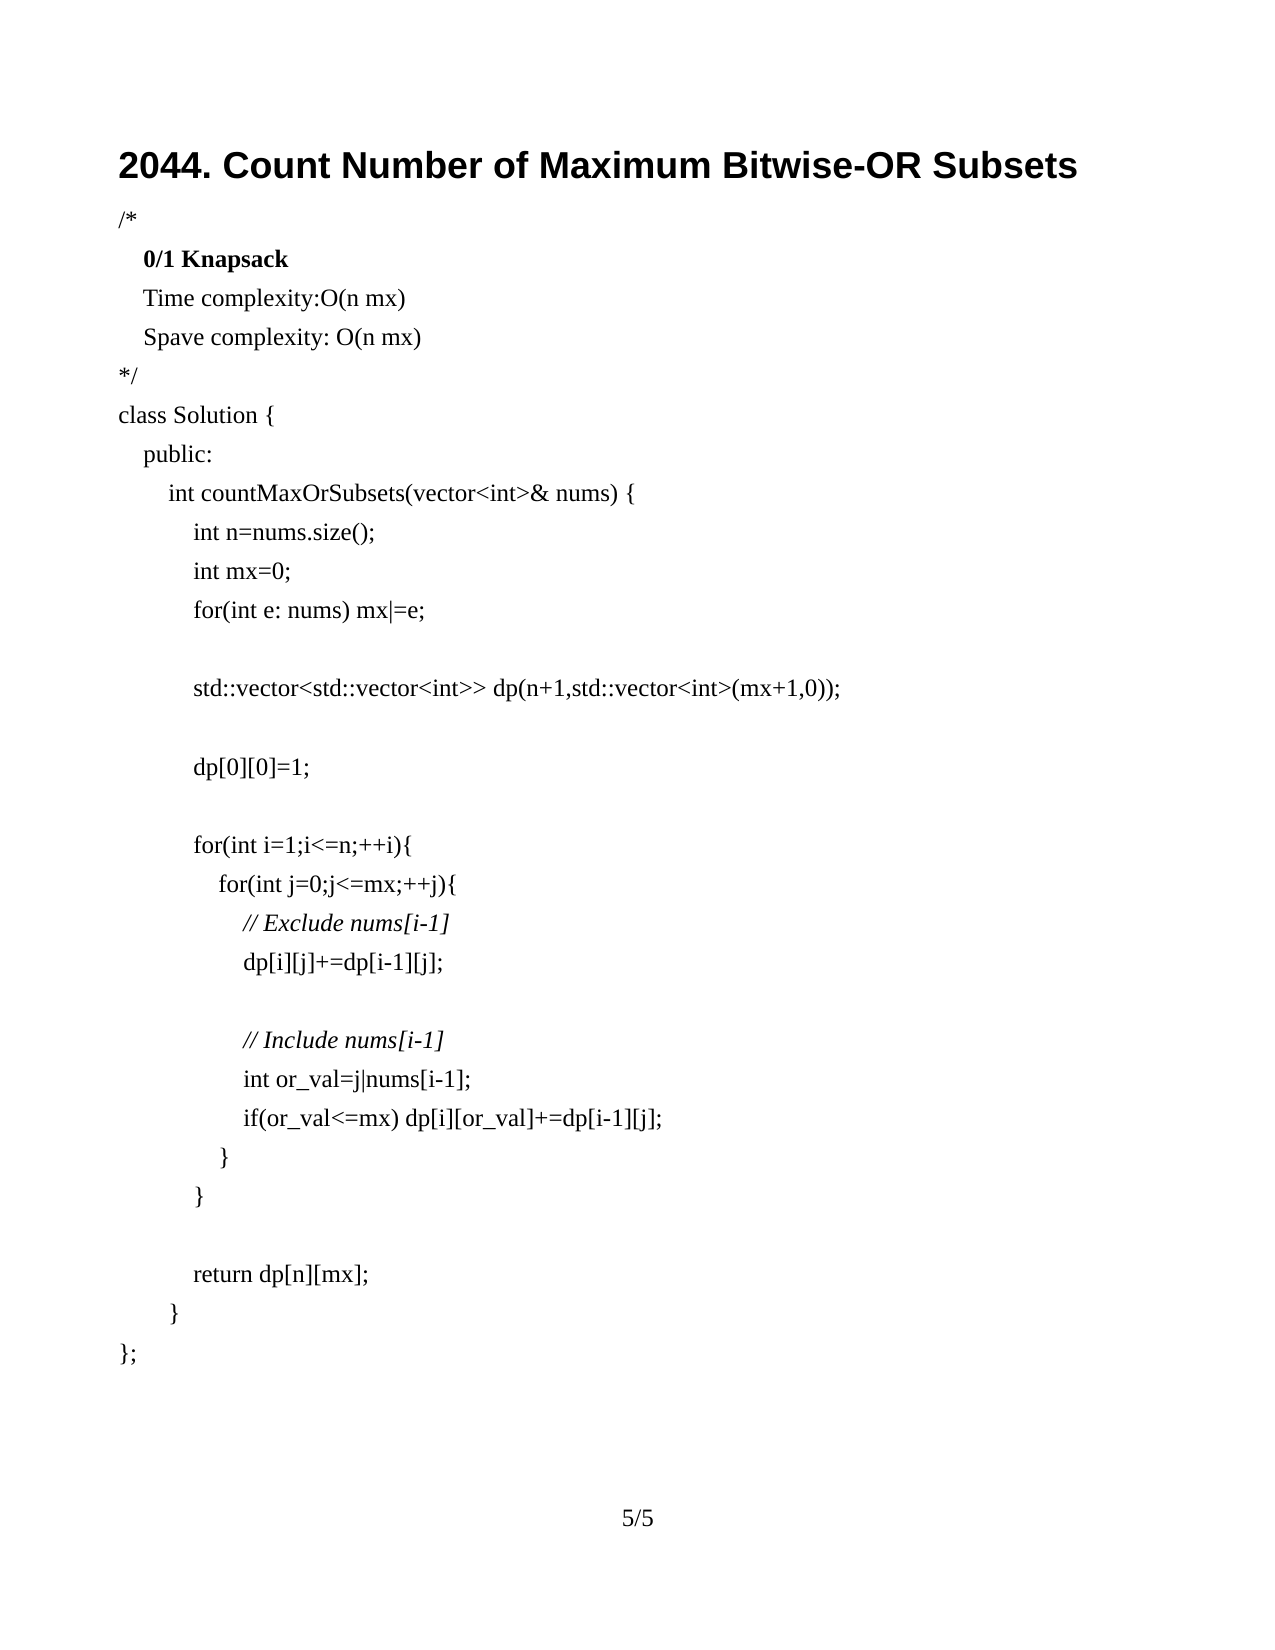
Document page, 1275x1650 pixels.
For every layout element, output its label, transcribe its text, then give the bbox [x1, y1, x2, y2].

text */ [118, 361, 1157, 390]
text } [118, 1181, 1157, 1210]
text class Solution { [118, 400, 1157, 429]
text return dp[n][mx]; [118, 1259, 1157, 1288]
text // Exclude nums[i-1] [118, 908, 1157, 937]
text dp[0][0]=1; [118, 752, 1157, 780]
text for(int e: nums) mx|=e; [118, 595, 1157, 624]
text 0/1 Knapsack [118, 244, 1157, 273]
text Time complexity:O(n mx) [118, 283, 1157, 312]
text int countMaxOrSubsets(vector<int>& nums) { [118, 478, 1157, 507]
text int mx=0; [118, 556, 1157, 585]
text public: [118, 439, 1157, 468]
text // Include nums[i-1] [118, 1025, 1157, 1054]
text int n=nums.size(); [118, 517, 1157, 546]
subtitle 2044. Count Number of Maximum Bitwise-OR Subsets [118, 143, 1157, 186]
text for(int i=1;i<=n;++i){ [118, 830, 1157, 858]
text std::vector<std::vector<int>> dp(n+1,std::vector<int>(mx+1,0)); [118, 673, 1157, 702]
text dp[i][j]+=dp[i-1][j]; [118, 947, 1157, 976]
text }; [118, 1338, 1157, 1366]
text Spave complexity: O(n mx) [118, 322, 1157, 351]
text } [118, 1142, 1157, 1171]
text /* [118, 205, 1157, 233]
text if(or_val<=mx) dp[i][or_val]+=dp[i-1][j]; [118, 1103, 1157, 1132]
text for(int j=0;j<=mx;++j){ [118, 869, 1157, 898]
text int or_val=j|nums[i-1]; [118, 1064, 1157, 1093]
text } [118, 1298, 1157, 1327]
